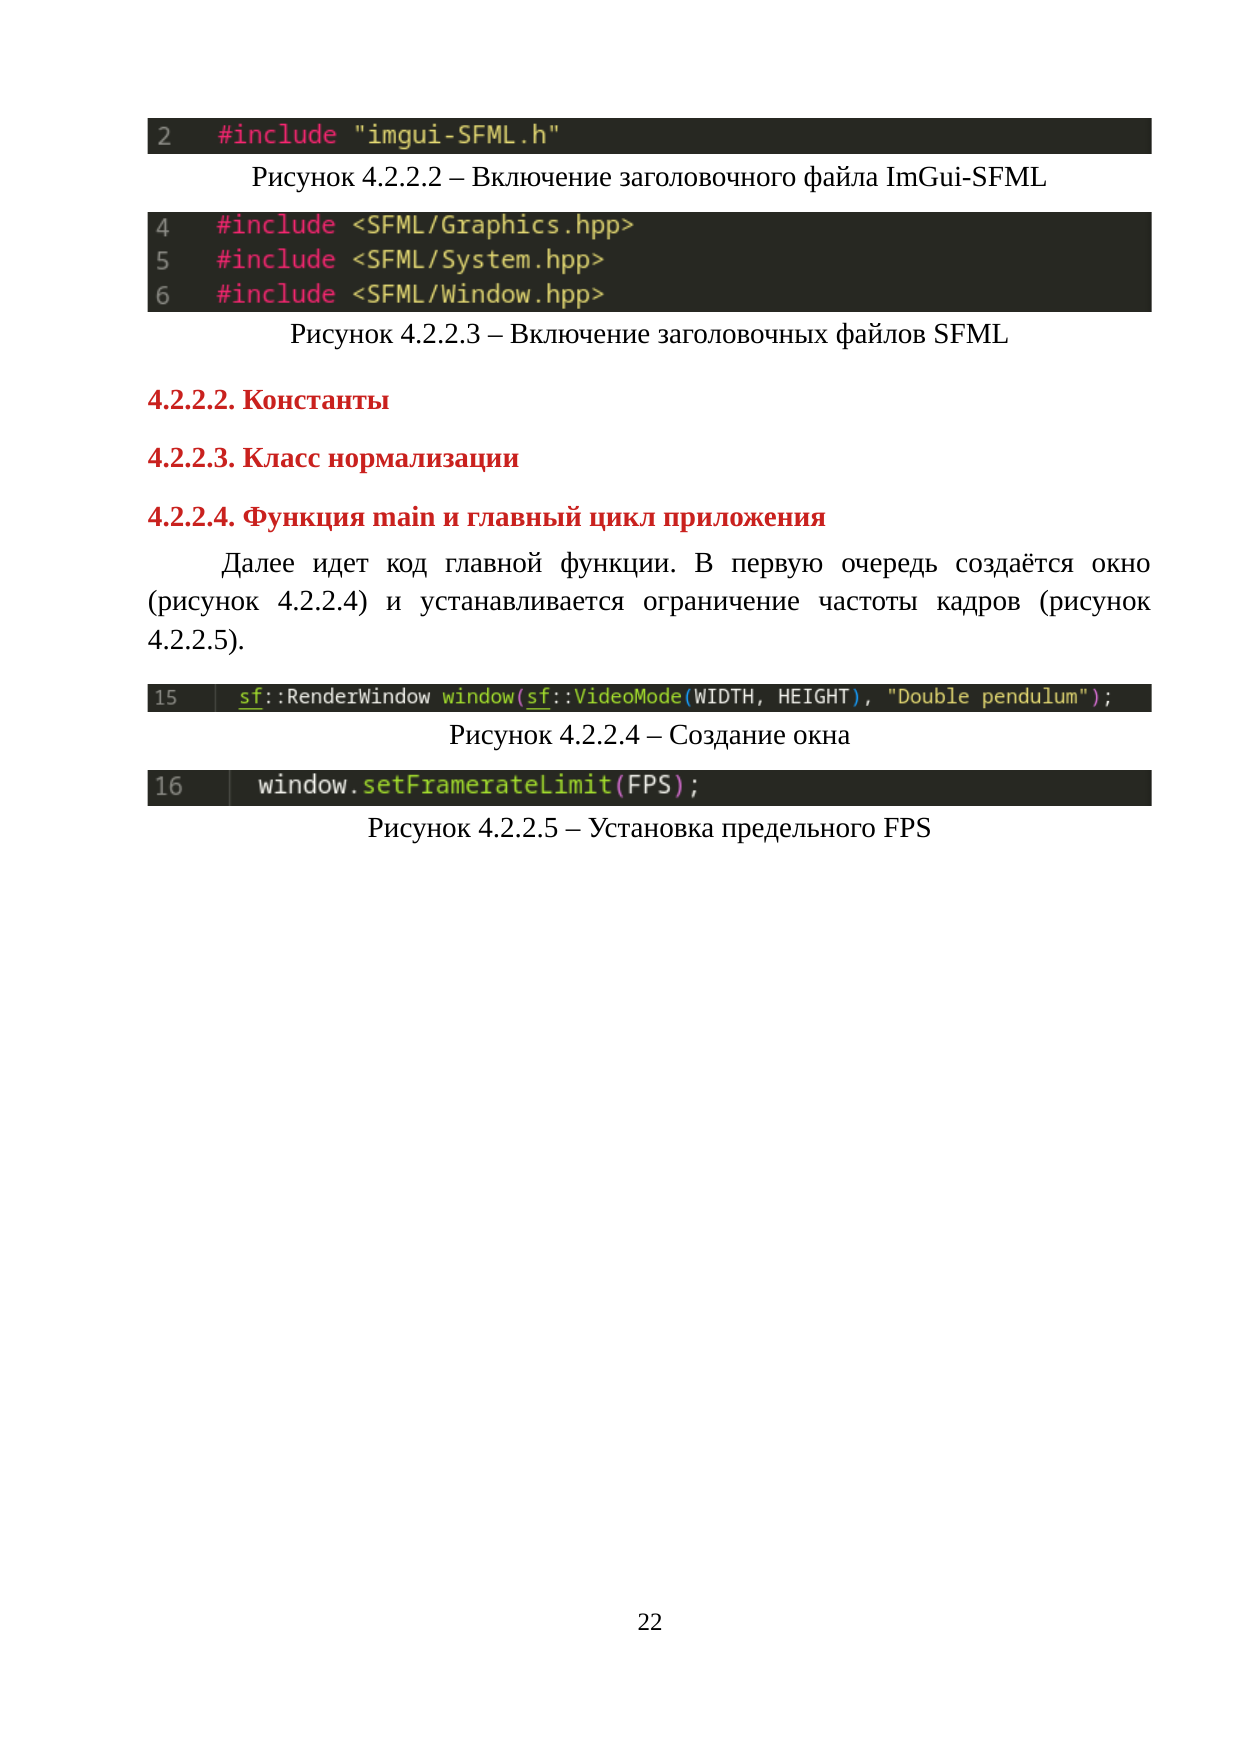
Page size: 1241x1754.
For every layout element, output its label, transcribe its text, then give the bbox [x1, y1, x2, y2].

picture [147, 212, 1152, 312]
subtitle 4.2.2.2. Константы [148, 382, 1152, 415]
text Далее идет код главной функции. В первую очередь создаётся окно (рисунок 4.2.2.4) и устанавливается ограничение частоты кадров (рисунок 4.2.2.5). [148, 545, 1152, 656]
subtitle 4.2.2.4. Функция main и главный цикл приложения [148, 499, 1152, 532]
picture [147, 118, 1152, 154]
text Рисунок 4.2.2.4 – Создание окна [148, 712, 1152, 750]
text Рисунок 4.2.2.2 – Включение заголовочного файла ImGui-SFML [148, 154, 1152, 192]
subtitle 4.2.2.3. Класс нормализации [148, 440, 1152, 474]
picture [147, 684, 1152, 712]
picture [147, 770, 1152, 806]
text Рисунок 4.2.2.3 – Включение заголовочных файлов SFML [148, 312, 1152, 350]
text [148, 675, 1152, 684]
text Рисунок 4.2.2.5 – Установка предельного FPS [148, 806, 1152, 844]
